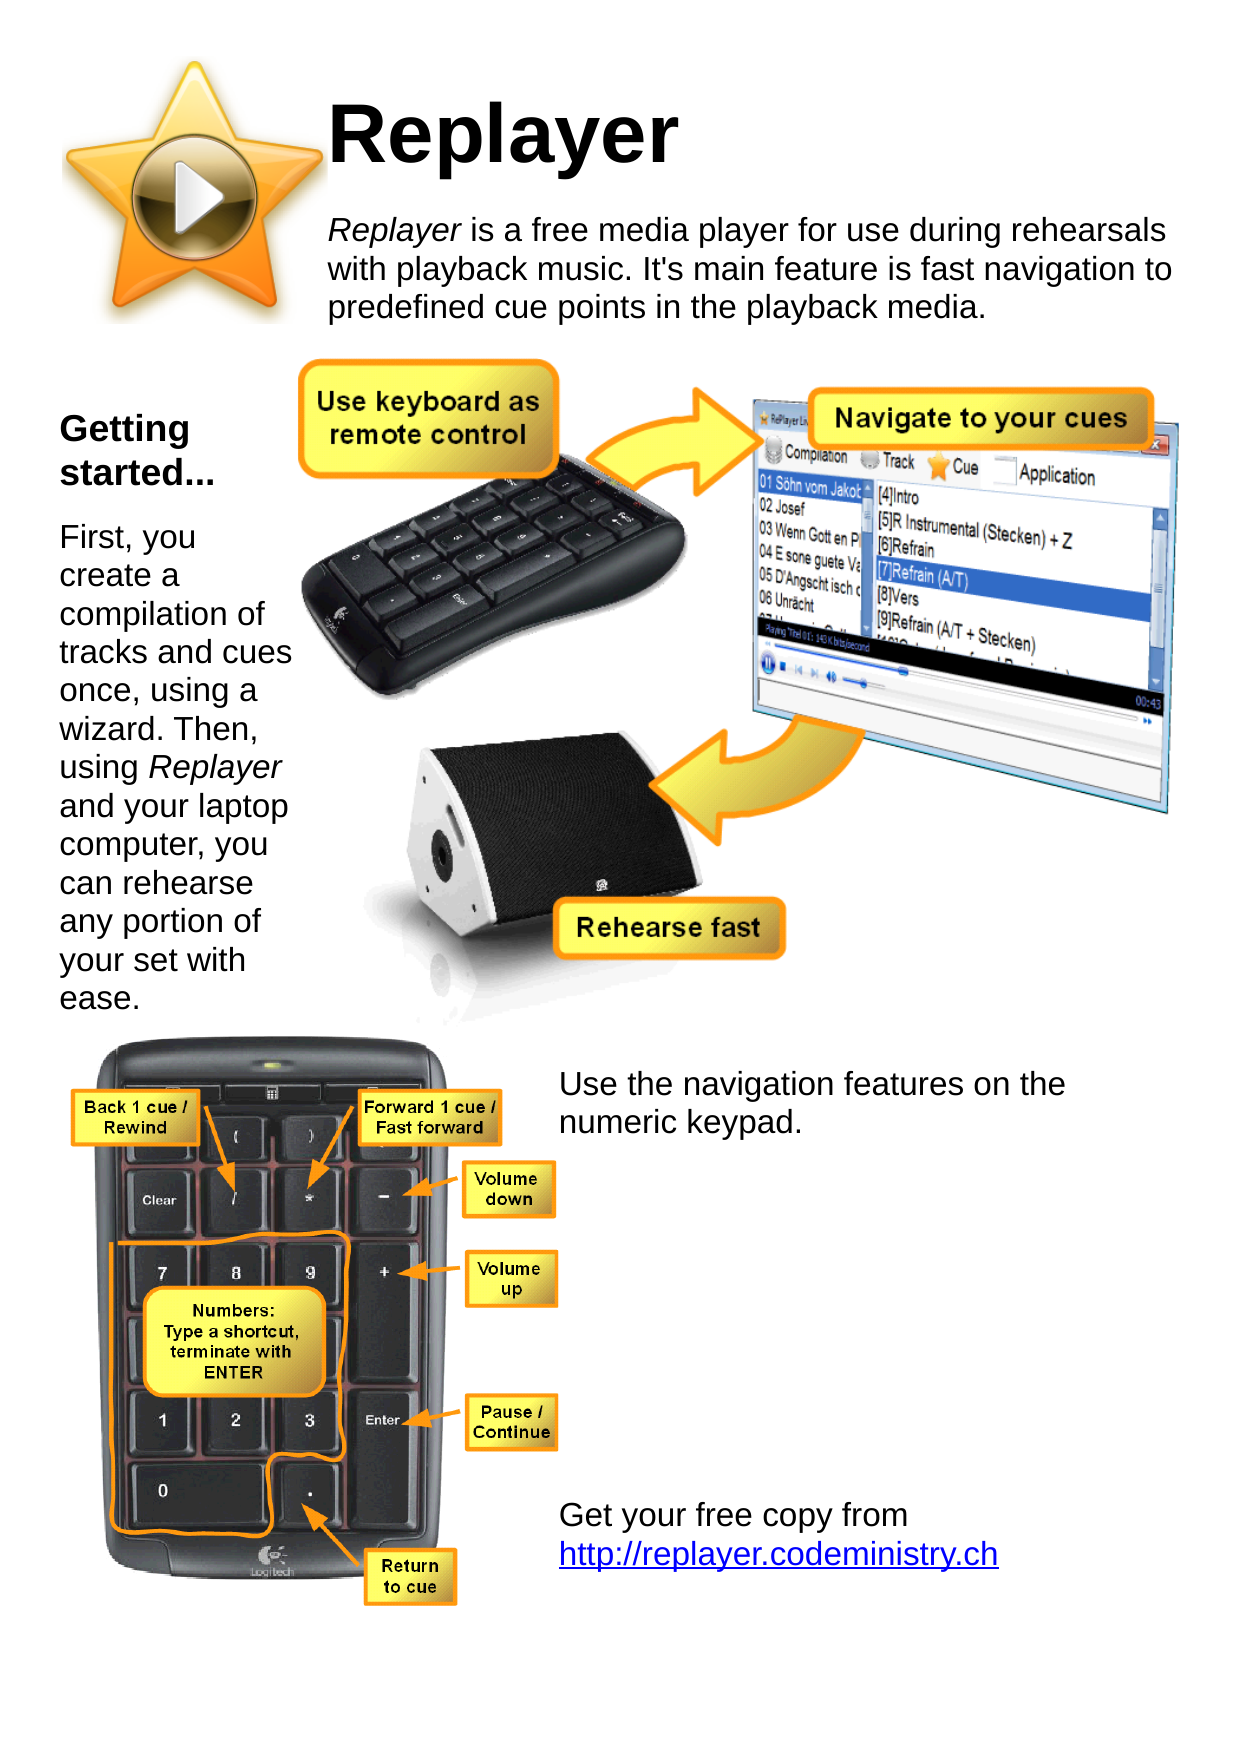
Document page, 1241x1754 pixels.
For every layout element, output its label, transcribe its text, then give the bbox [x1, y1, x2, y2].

text Get your free copy from http://replayer.codeministry.ch [559, 1495, 1181, 1572]
text Replayer is a free media player for use during rehearsals with playback music. It's main feature is fast navigation to predefined cue points in the playback media. [59, 210, 1181, 325]
picture [61, 56, 328, 324]
subtitle Getting started... [59, 407, 297, 493]
text First, you create a compilation of tracks and cues once, using a wizard. Then, using Replayer and your laptop computer, you can rehearse any portion of your set with ease. [59, 517, 297, 1016]
picture [70, 358, 1180, 1606]
title Replayer [328, 84, 1181, 180]
text Use the navigation features on the numeric keypad. [559, 1064, 1181, 1141]
